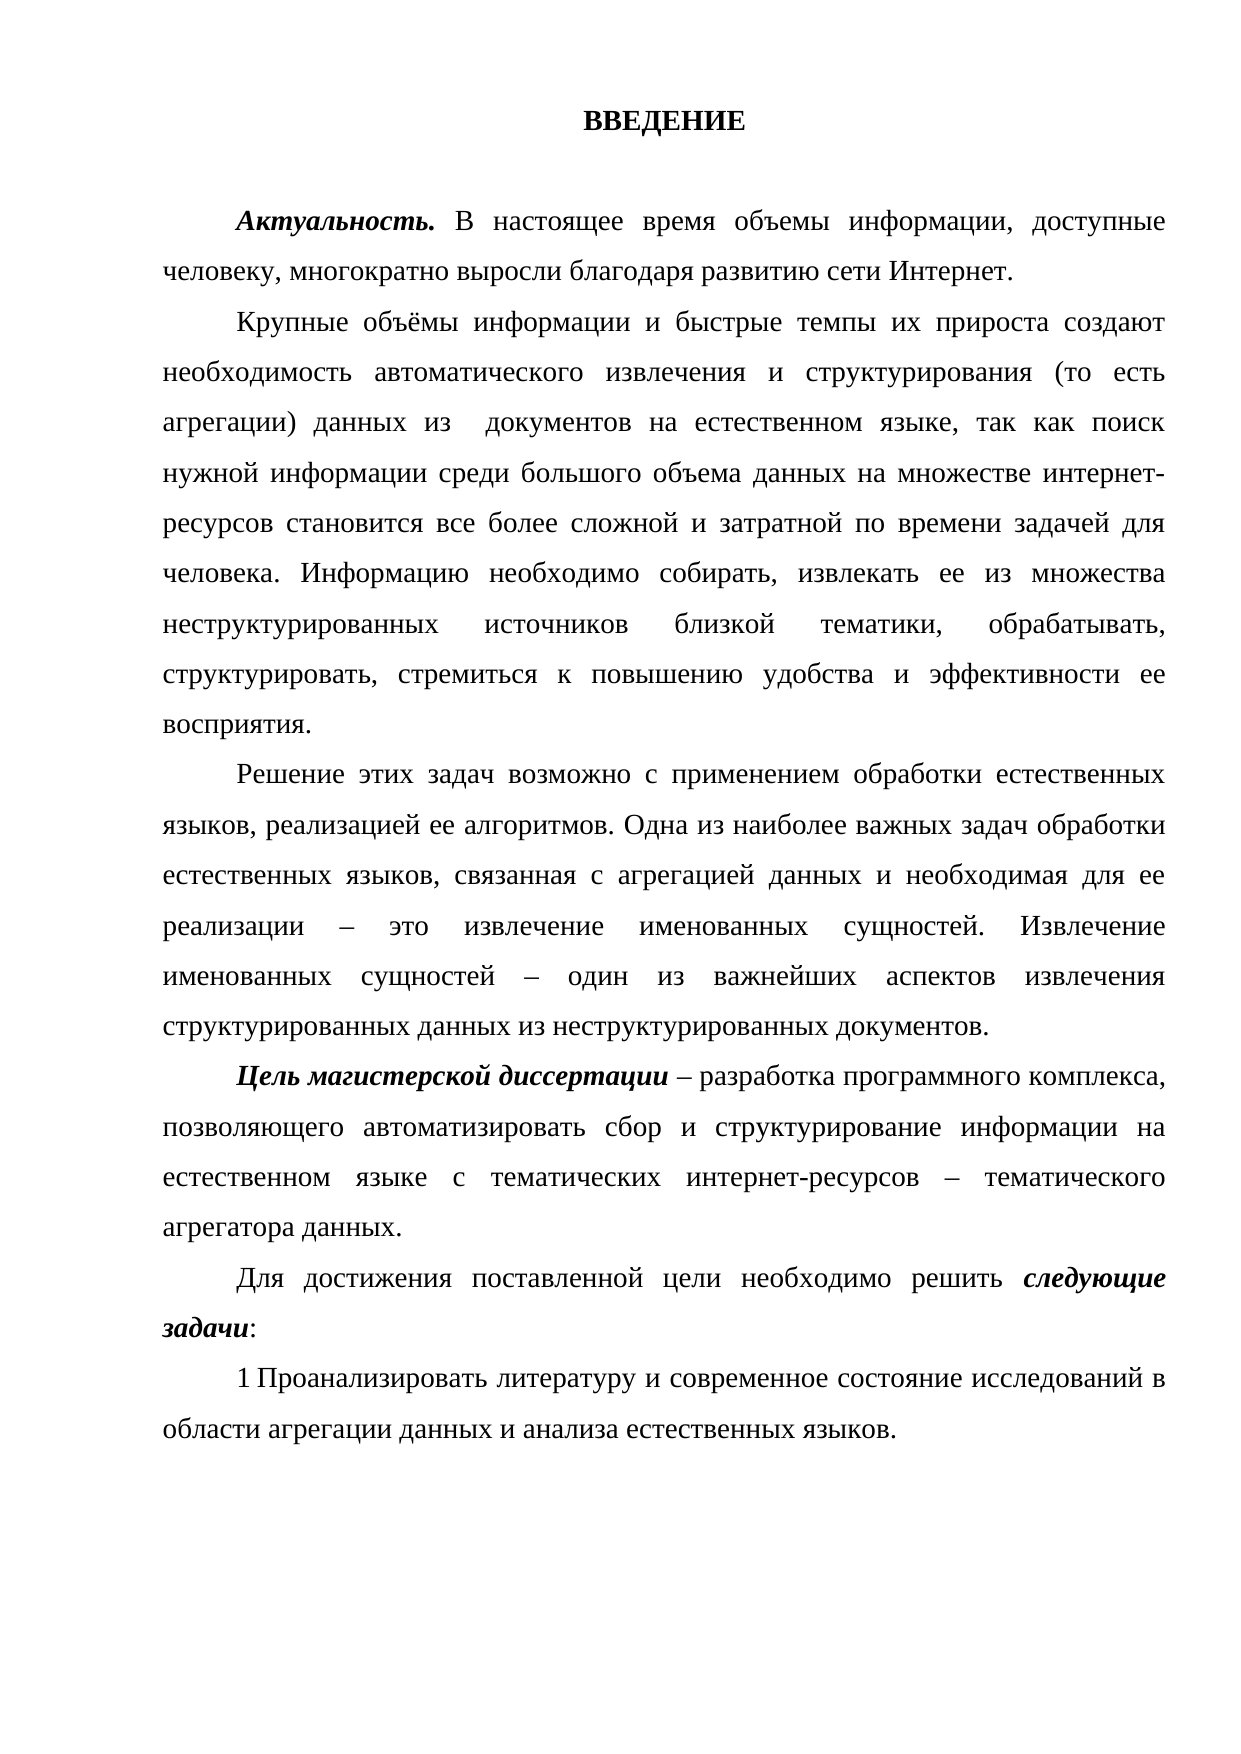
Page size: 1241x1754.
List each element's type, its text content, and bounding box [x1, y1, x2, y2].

text Цель магистерской диссертации – разработка программного комплекса, позволяющего автоматизировать сбор и структурирование информации на естественном языке с тематических интернет-ресурсов – тематического агрегатора данных. [162, 1058, 1166, 1243]
text Крупные объёмы информации и быстрые темпы их прироста создают необходимость автоматического извлечения и структурирования (то есть агрегации) данных из документов на естественном языке, так как поиск нужной информации среди большого объема данных на множестве интернет- ресурсов становится все более сложной и затратной по времени задачей для человека. Информацию необходимо собирать, извлекать ее из множества неструктурированных источников близкой тематики, обрабатывать, структурировать, стремиться к повышению удобства и эффективности ее восприятия. [162, 304, 1166, 740]
text Решение этих задач возможно с применением обработки естественных языков, реализацией ее алгоритмов. Одна из наиболее важных задач обработки естественных языков, связанная с агрегацией данных и необходимая для ее реализации – это извлечение именованных сущностей. Извлечение именованных сущностей – один из важнейших аспектов извлечения структурированных данных из неструктурированных документов. [162, 757, 1166, 1042]
list Проанализировать литературу и современное состояние исследований в области агрегации данных и анализа естественных языков. [162, 1360, 1166, 1444]
subtitle Актуальность. В настоящее время объемы информации, доступные человеку, многократно выросли благодаря развитию сети Интернет. [162, 203, 1166, 287]
text Для достижения поставленной цели необходимо решить следующие задачи: [162, 1260, 1166, 1344]
subtitle ВВЕДЕНИЕ [162, 103, 1166, 136]
